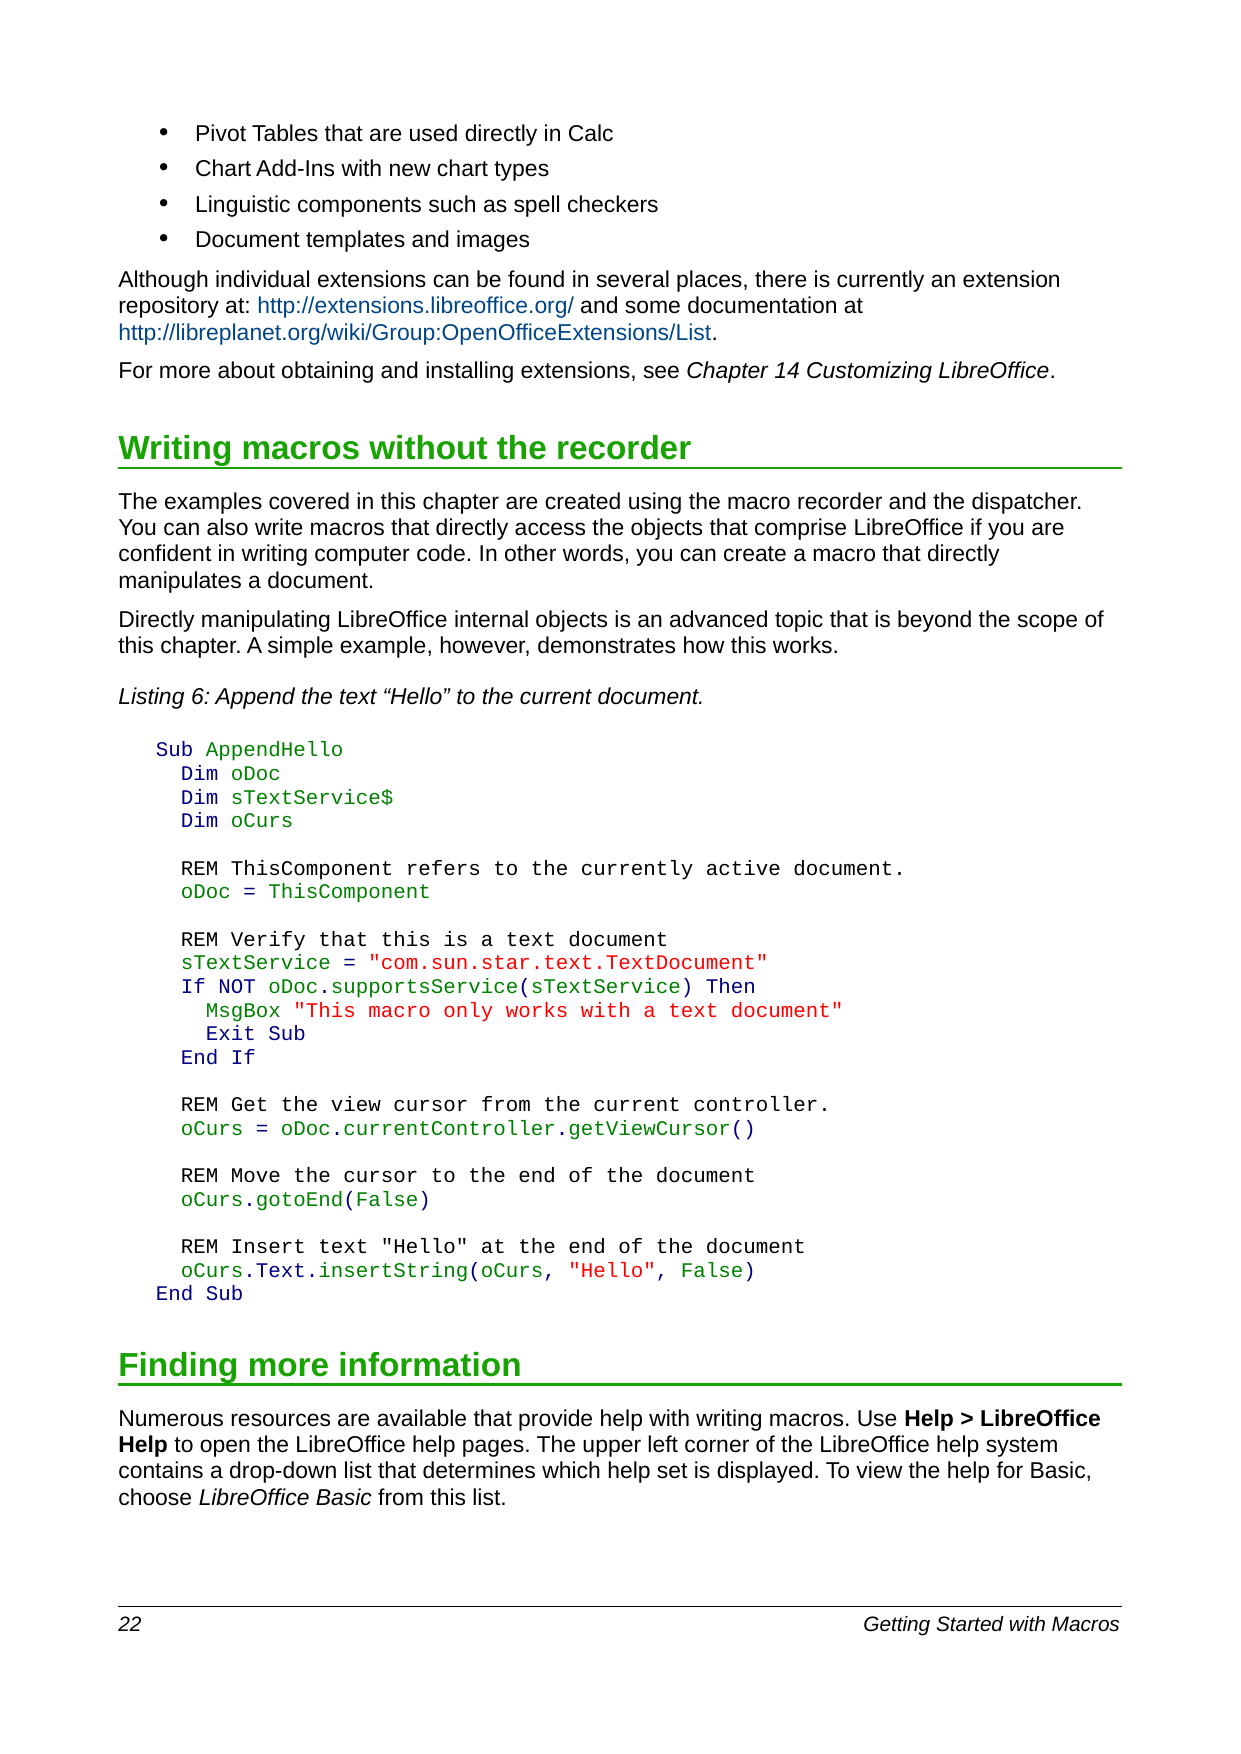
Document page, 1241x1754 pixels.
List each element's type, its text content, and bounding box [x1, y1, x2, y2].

text REM Insert text "Hello" at the end of the document [156, 1236, 1122, 1260]
list Linguistic components such as spell checkers [156, 189, 1122, 218]
text Dim oCurs [156, 810, 1122, 834]
text oDoc = ThisComponent [156, 881, 1122, 905]
list Document templates and images [156, 224, 1122, 253]
text End Sub [156, 1283, 1122, 1307]
text Sub AppendHello [156, 739, 1122, 763]
text Directly manipulating LibreOffice internal objects is an advanced topic that is beyond the scope of this chapter. A simple example, however, demonstrates how this works. [118, 606, 1122, 658]
text For more about obtaining and installing extensions, see Chapter 14 Customizing LibreOffice. [118, 357, 1122, 384]
text oCurs = oDoc.currentController.getViewCursor() [156, 1118, 1122, 1141]
text MsgBox "This macro only works with a text document" [156, 999, 1122, 1023]
text oCurs.Text.insertString(oCurs, "Hello", False) [156, 1260, 1122, 1283]
text REM ThisComponent refers to the currently active document. [156, 858, 1122, 881]
list Chart Add-Ins with new chart types [156, 153, 1122, 183]
text oCurs.gotoEnd(False) [156, 1189, 1122, 1212]
text The examples covered in this chapter are created using the macro recorder and the dispatcher. You can also write macros that directly access the objects that comprise LibreOffice if you are confident in writing computer code. In other words, you can create a macro that directly manipulates a document. [118, 488, 1122, 593]
text REM Move the cursor to the end of the document [156, 1165, 1122, 1189]
text Numerous resources are available that provide help with writing macros. Use Help > LibreOffice Help to open the LibreOffice help pages. The upper left corner of the LibreOffice help system contains a drop-down list that determines which help set is displayed. To view the help for Basic, choose LibreOffice Basic from this list. [118, 1404, 1122, 1510]
text Although individual extensions can be found in several places, there is currently an extension repository at: http://extensions.libreoffice.org/ and some documentation at http://libreplanet.org/wiki/Group:OpenOfficeExtensions/List. [118, 266, 1122, 345]
text Dim oDoc [156, 763, 1122, 787]
text REM Get the view cursor from the current controller. [156, 1094, 1122, 1118]
text End If [156, 1047, 1122, 1071]
text sTextService = "com.sun.star.text.TextDocument" [156, 952, 1122, 976]
text Dim sTextService$ [156, 787, 1122, 810]
text Listing 6: Append the text “Hello” to the current document. [118, 683, 1122, 709]
text Exit Sub [156, 1023, 1122, 1047]
text If NOT oDoc.supportsService(sTextService) Then [156, 976, 1122, 999]
subtitle Finding more information [118, 1345, 1122, 1383]
text REM Verify that this is a text document [156, 929, 1122, 952]
list Pivot Tables that are used directly in Calc [156, 118, 1122, 147]
subtitle Writing macros without the recorder [118, 428, 1122, 467]
